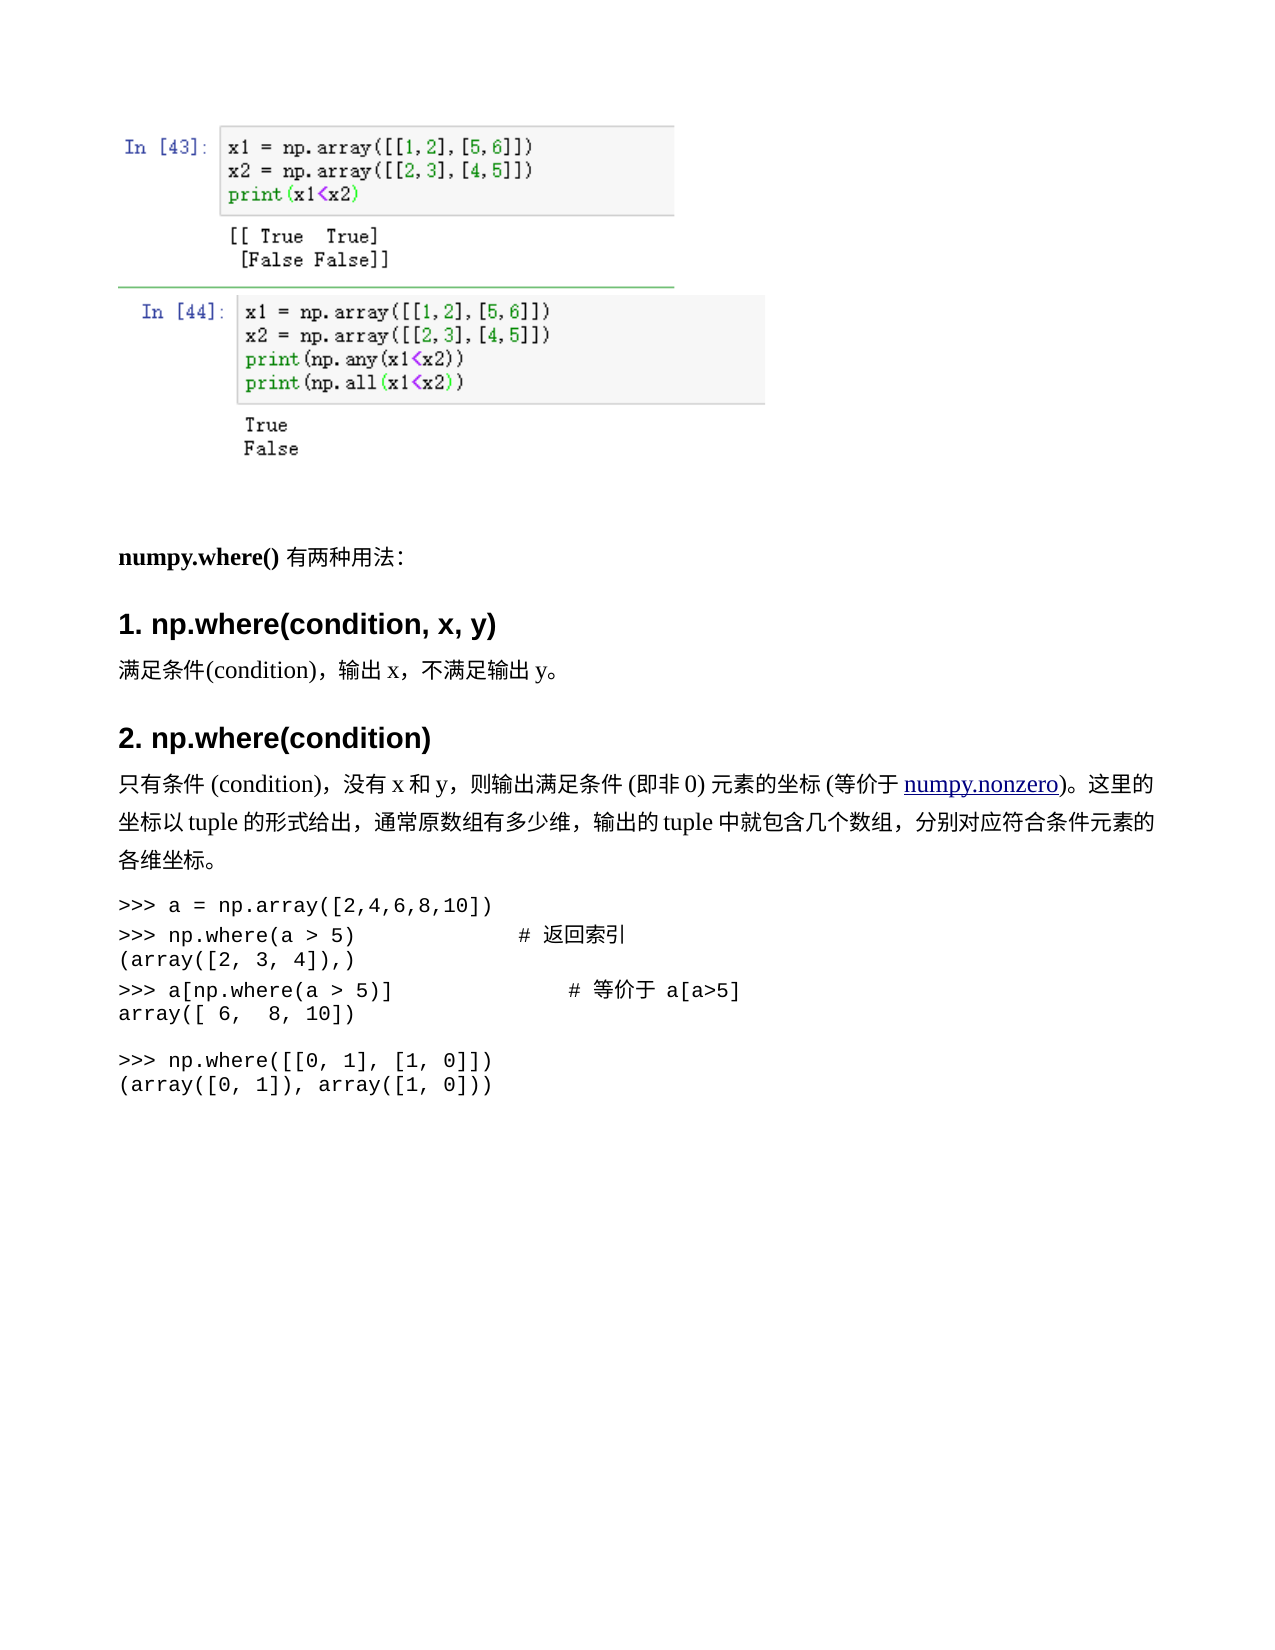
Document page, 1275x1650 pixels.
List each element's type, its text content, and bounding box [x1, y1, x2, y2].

subtitle 2. np.where(condition) [118, 721, 1157, 754]
text array([ 6, 8, 10]) [118, 1003, 1157, 1027]
subtitle 1. np.where(condition, x, y) [118, 607, 1157, 641]
picture [118, 295, 765, 471]
text (array([2, 3, 4]),) [118, 949, 1157, 973]
text >>> np.where([[0, 1], [1, 0]]) [118, 1051, 1157, 1074]
text >>> a[np.where(a > 5)] # 等价于 a[a>5] [118, 973, 1157, 1003]
text numpy.where() 有两种用法： [118, 540, 1157, 572]
text 只有条件 (condition)，没有x和y，则输出满足条件 (即非0) 元素的坐标 (等价于numpy.nonzero)。这里的坐标以tuple的形式给出，通常原数组有多少维，输出的tuple中就包含几个数组，分别对应符合条件元素的各维坐标。 [118, 767, 1157, 874]
picture [118, 118, 675, 290]
text >>> np.where(a > 5) # 返回索引 [118, 919, 1157, 949]
text (array([0, 1]), array([1, 0])) [118, 1074, 1157, 1098]
text >>> a = np.array([2,4,6,8,10]) [118, 895, 1157, 919]
text 满足条件(condition)，输出x，不满足输出y。 [118, 653, 1157, 685]
